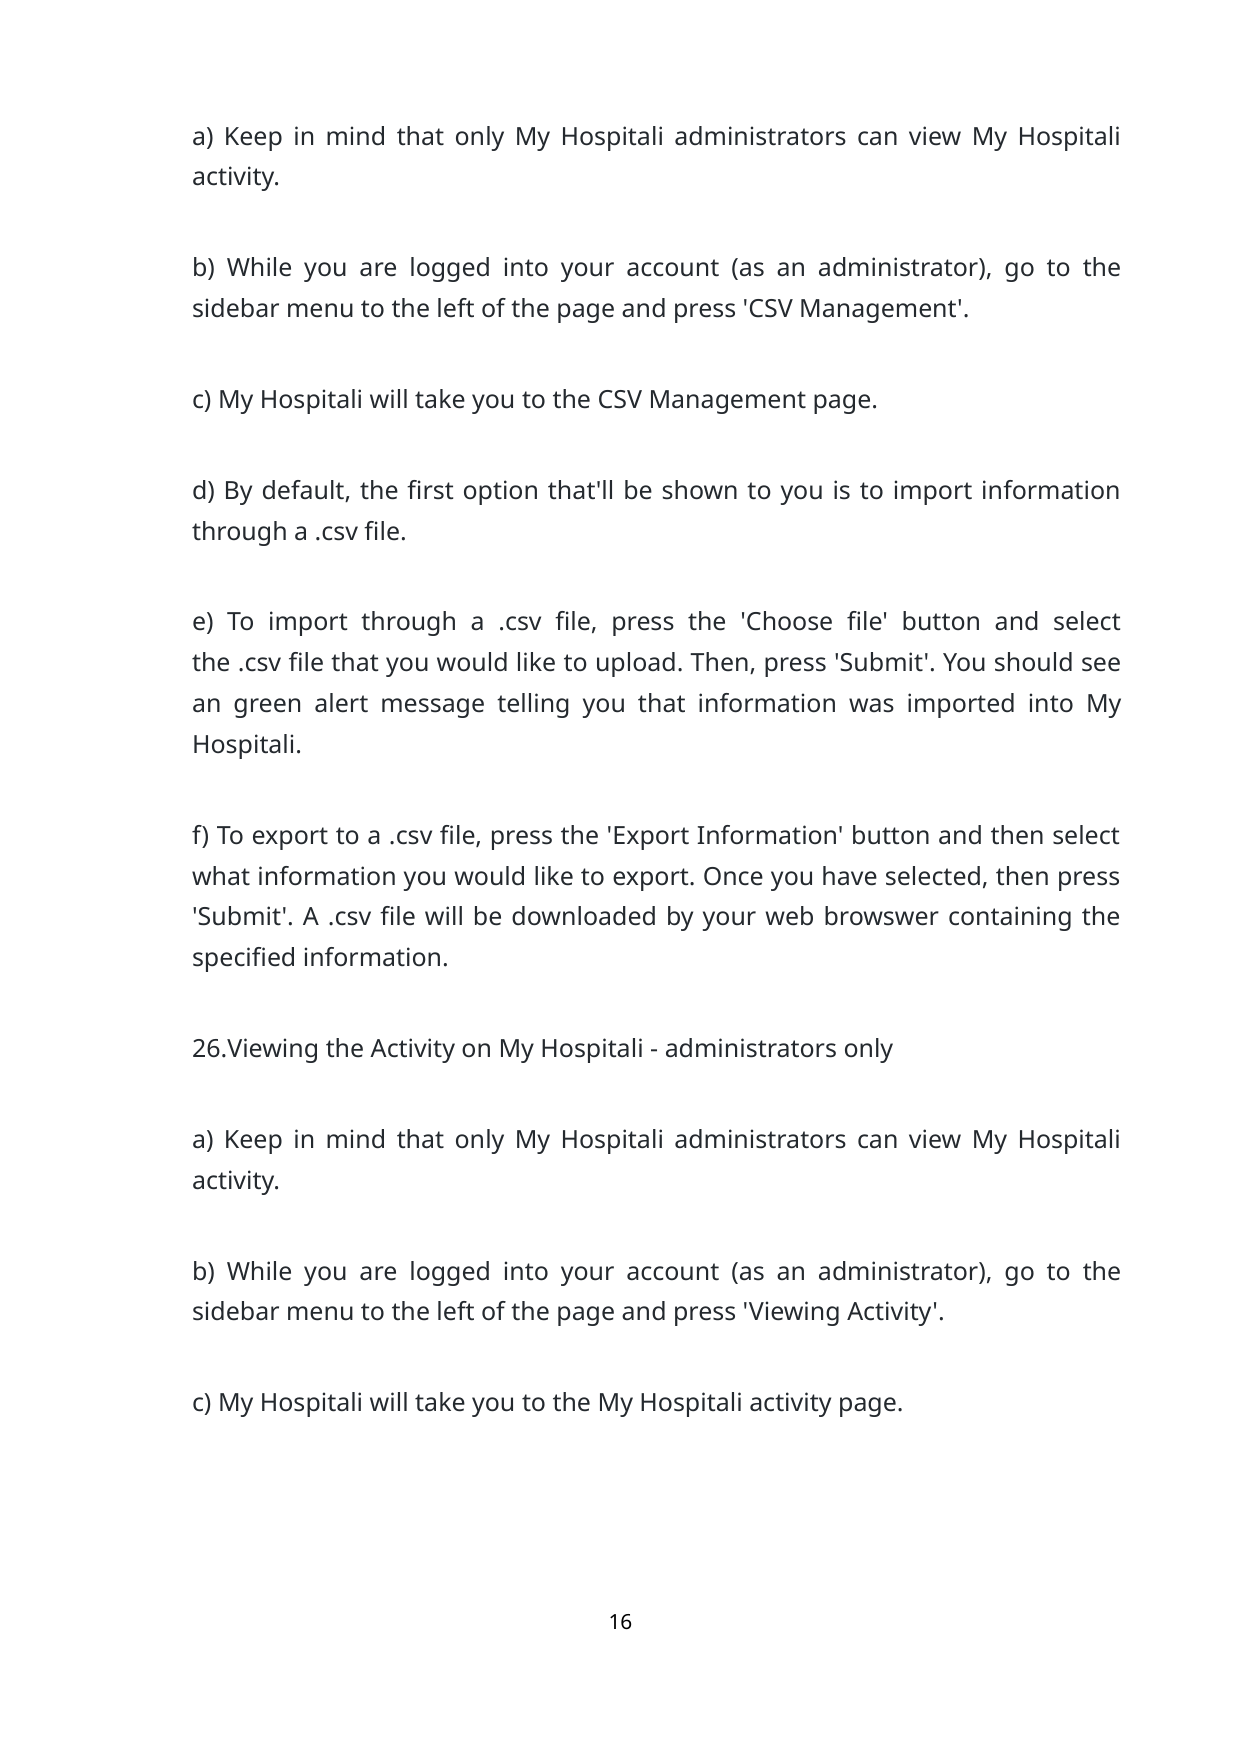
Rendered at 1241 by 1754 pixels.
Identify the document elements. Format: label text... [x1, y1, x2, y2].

list b) While you are logged into your account (as an administrator), go to the sidebar menu to the left of the page and press 'CSV Management'. [118, 250, 1122, 325]
list b) While you are logged into your account (as an administrator), go to the sidebar menu to the left of the page and press 'Viewing Activity'. [118, 1253, 1122, 1328]
list c) My Hospitali will take you to the CSV Management page. [118, 381, 1122, 416]
list d) By default, the first option that'll be shown to you is to import information through a .csv file. [118, 472, 1122, 547]
list Viewing the Activity on My Hospitali - administrators only [118, 1031, 1122, 1065]
list e) To import through a .csv file, press the 'Choose file' button and select the .csv file that you would like to upload. Then, press 'Submit'. You should see an green alert message telling you that information was imported into My Hospitali. [118, 604, 1122, 761]
list c) My Hospitali will take you to the My Hospitali activity page. [118, 1385, 1122, 1419]
list a) Keep in mind that only My Hospitali administrators can view My Hospitali activity. [118, 1121, 1122, 1196]
list a) Keep in mind that only My Hospitali administrators can view My Hospitali activity. [118, 118, 1122, 193]
list f) To export to a .csv file, press the 'Export Information' button and then select what information you would like to export. Once you have selected, then press 'Submit'. A .csv file will be downloaded by your web browswer containing the specified information. [118, 817, 1122, 974]
